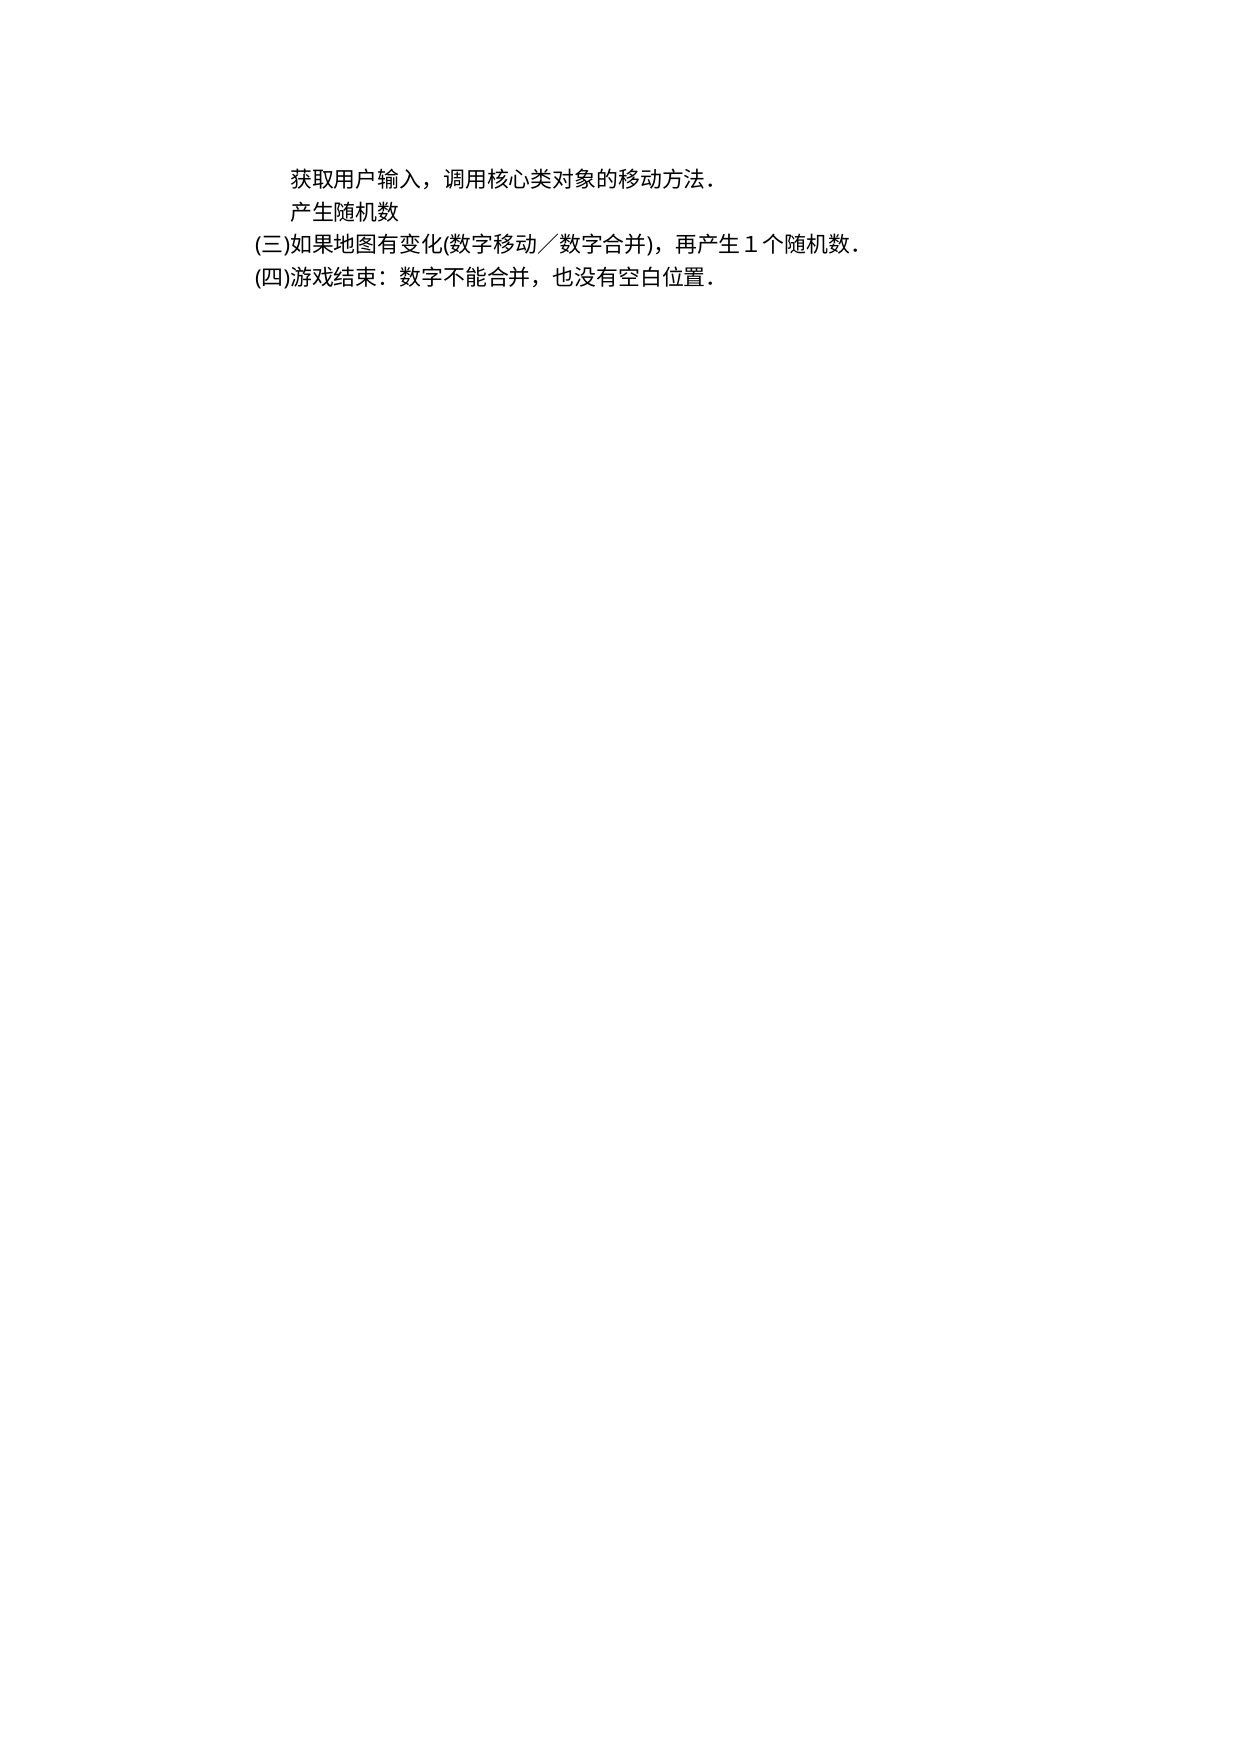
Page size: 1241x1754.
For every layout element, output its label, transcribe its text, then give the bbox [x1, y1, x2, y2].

text (三)如果地图有变化(数字移动／数字合并)，再产生１个随机数． [187, 227, 1053, 259]
text (四)游戏结束：数字不能合并，也没有空白位置． [187, 259, 1053, 292]
text 产生随机数 [187, 194, 1053, 227]
text 获取用户输入，调用核心类对象的移动方法． [187, 162, 1053, 194]
